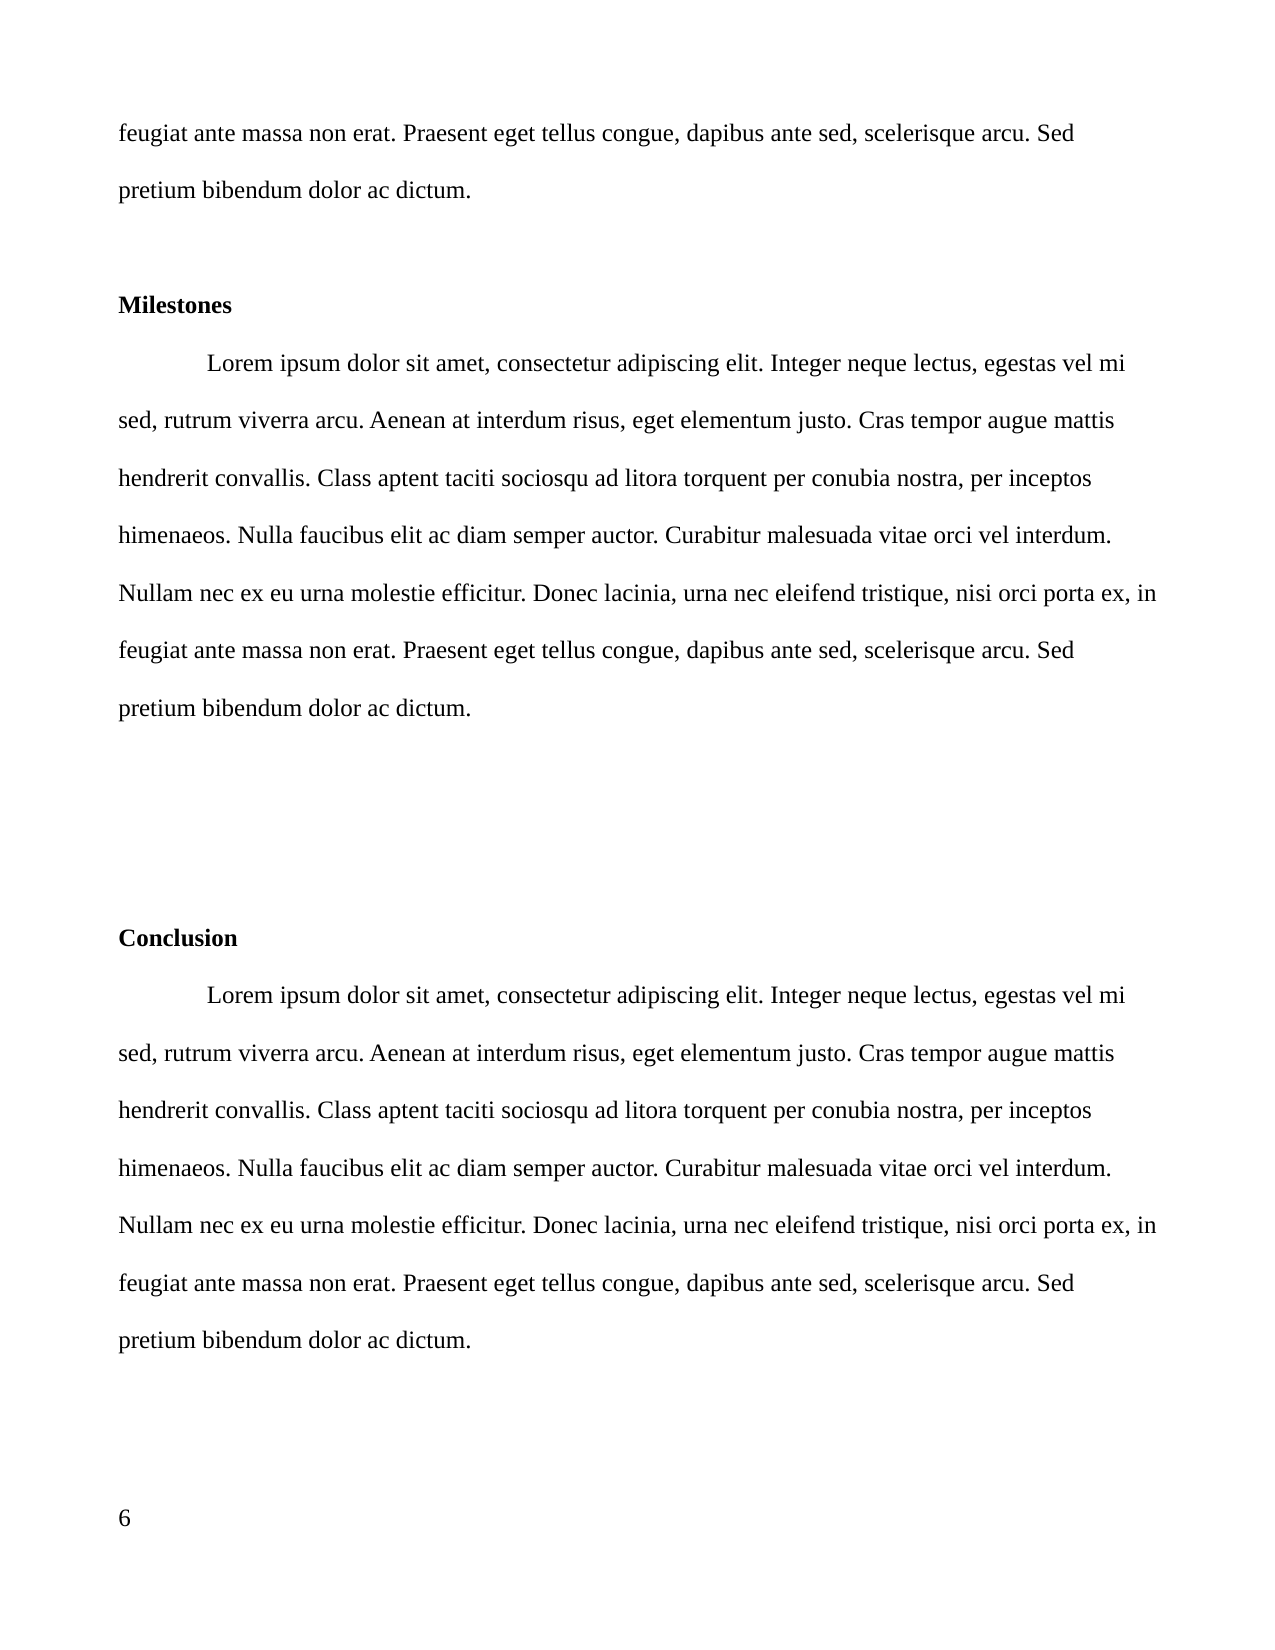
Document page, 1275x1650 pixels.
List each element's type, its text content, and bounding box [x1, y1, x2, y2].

text Milestones [118, 291, 1157, 319]
text Lorem ipsum dolor sit amet, consectetur adipiscing elit. Integer neque lectus, egestas vel mi sed, rutrum viverra arcu. Aenean at interdum risus, eget elementum justo. Cras tempor augue mattis hendrerit convallis. Class aptent taciti sociosqu ad litora torquent per conubia nostra, per inceptos himenaeos. Nulla faucibus elit ac diam semper auctor. Curabitur malesuada vitae orci vel interdum. Nullam nec ex eu urna molestie efficitur. Donec lacinia, urna nec eleifend tristique, nisi orci porta ex, in feugiat ante massa non erat. Praesent eget tellus congue, dapibus ante sed, scelerisque arcu. Sed pretium bibendum dolor ac dictum. [118, 348, 1157, 722]
text Conclusion [118, 923, 1157, 952]
text Lorem ipsum dolor sit amet, consectetur adipiscing elit. Integer neque lectus, egestas vel mi sed, rutrum viverra arcu. Aenean at interdum risus, eget elementum justo. Cras tempor augue mattis hendrerit convallis. Class aptent taciti sociosqu ad litora torquent per conubia nostra, per inceptos himenaeos. Nulla faucibus elit ac diam semper auctor. Curabitur malesuada vitae orci vel interdum. Nullam nec ex eu urna molestie efficitur. Donec lacinia, urna nec eleifend tristique, nisi orci porta ex, in feugiat ante massa non erat. Praesent eget tellus congue, dapibus ante sed, scelerisque arcu. Sed pretium bibendum dolor ac dictum. [118, 981, 1157, 1354]
text feugiat ante massa non erat. Praesent eget tellus congue, dapibus ante sed, scelerisque arcu. Sed pretium bibendum dolor ac dictum. [118, 118, 1157, 204]
